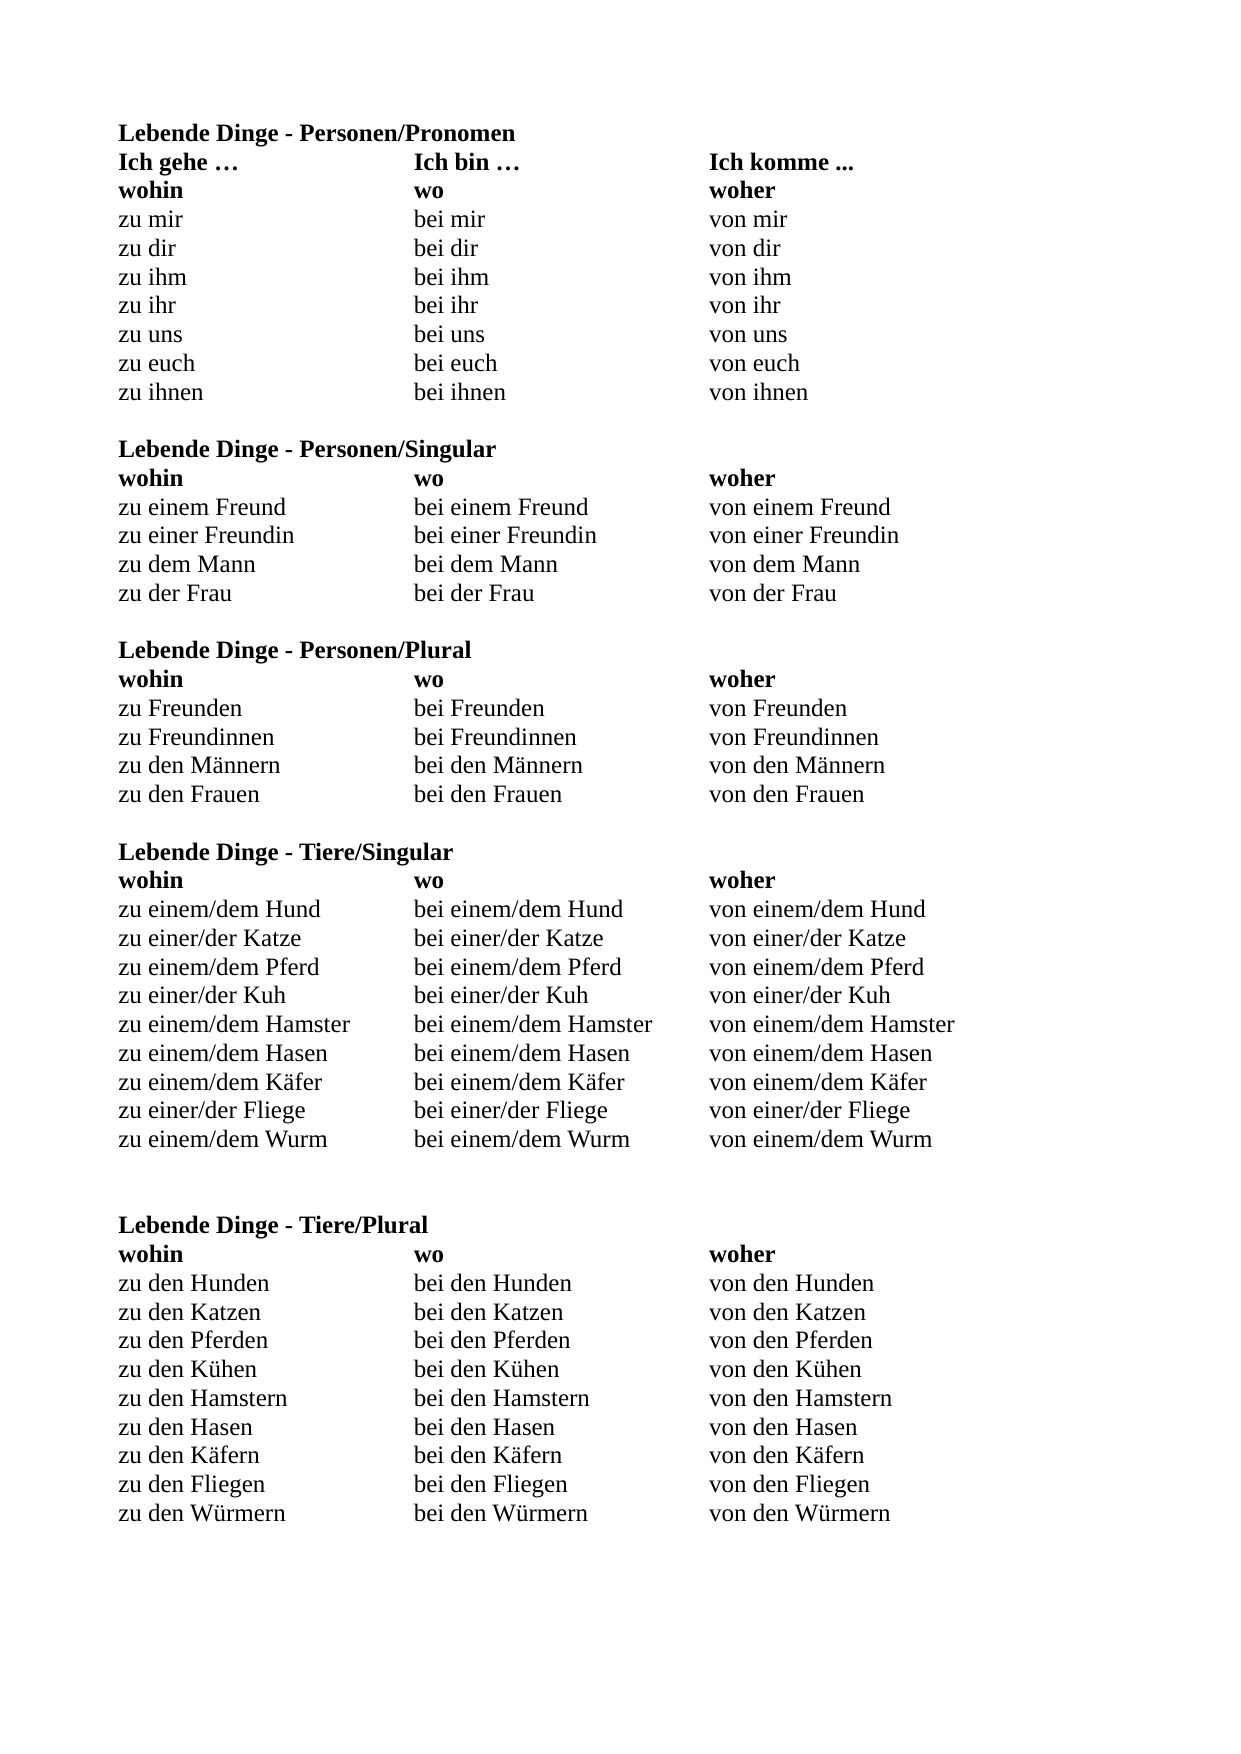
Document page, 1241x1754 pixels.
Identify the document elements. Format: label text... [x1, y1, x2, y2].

text Lebende Dinge - Personen/Pronomen [118, 118, 1122, 147]
text zu den Hunden bei den Hunden von den Hunden zu den Katzen bei den Katzen von den Katzen zu den Pferden bei den Pferden von den Pferden zu den Kühen bei den Kühen von den Kühen zu den Hamstern bei den Hamstern von den Hamstern zu den Hasen bei den Hasen von den Hasen zu den Käfern bei den Käfern von den Käfern zu den Fliegen bei den Fliegen von den Fliegen zu den Würmern bei den Würmern von den Würmern [118, 1268, 1122, 1556]
text wohin wo woher [118, 1239, 1122, 1268]
text Lebende Dinge - Tiere/Singular [118, 837, 1122, 866]
text Lebende Dinge - Personen/Plural [118, 636, 1122, 664]
text Lebende Dinge - Personen/Singular [118, 434, 1122, 463]
text zu Freunden bei Freunden von Freunden zu Freundinnen bei Freundinnen von Freundinnen zu den Männern bei den Männern von den Männern zu den Frauen bei den Frauen von den Frauen [118, 693, 1122, 837]
text zu mir bei mir von mir zu dir bei dir von dir zu ihm bei ihm von ihm zu ihr bei ihr von ihr zu uns bei uns von uns zu euch bei euch von euch zu ihnen bei ihnen von ihnen [118, 204, 1122, 406]
text wohin wo woher [118, 463, 1122, 492]
text wohin wo woher [118, 664, 1122, 693]
text wohin wo woher [118, 866, 1122, 894]
text zu einem Freund bei einem Freund von einem Freund zu einer Freundin bei einer Freundin von einer Freundin zu dem Mann bei dem Mann von dem Mann zu der Frau bei der Frau von der Frau [118, 492, 1122, 607]
text Ich gehe … Ich bin … Ich komme ... [118, 147, 1122, 176]
text zu einem/dem Hund bei einem/dem Hund von einem/dem Hund zu einer/der Katze bei einer/der Katze von einer/der Katze zu einem/dem Pferd bei einem/dem Pferd von einem/dem Pferd zu einer/der Kuh bei einer/der Kuh von einer/der Kuh zu einem/dem Hamster bei einem/dem Hamster von einem/dem Hamster zu einem/dem Hasen bei einem/dem Hasen von einem/dem Hasen zu einem/dem Käfer bei einem/dem Käfer von einem/dem Käfer zu einer/der Fliege bei einer/der Fliege von einer/der Fliege zu einem/dem Wurm bei einem/dem Wurm von einem/dem Wurm [118, 894, 1122, 1211]
text wohin wo woher [118, 176, 1122, 204]
text Lebende Dinge - Tiere/Plural [118, 1211, 1122, 1239]
